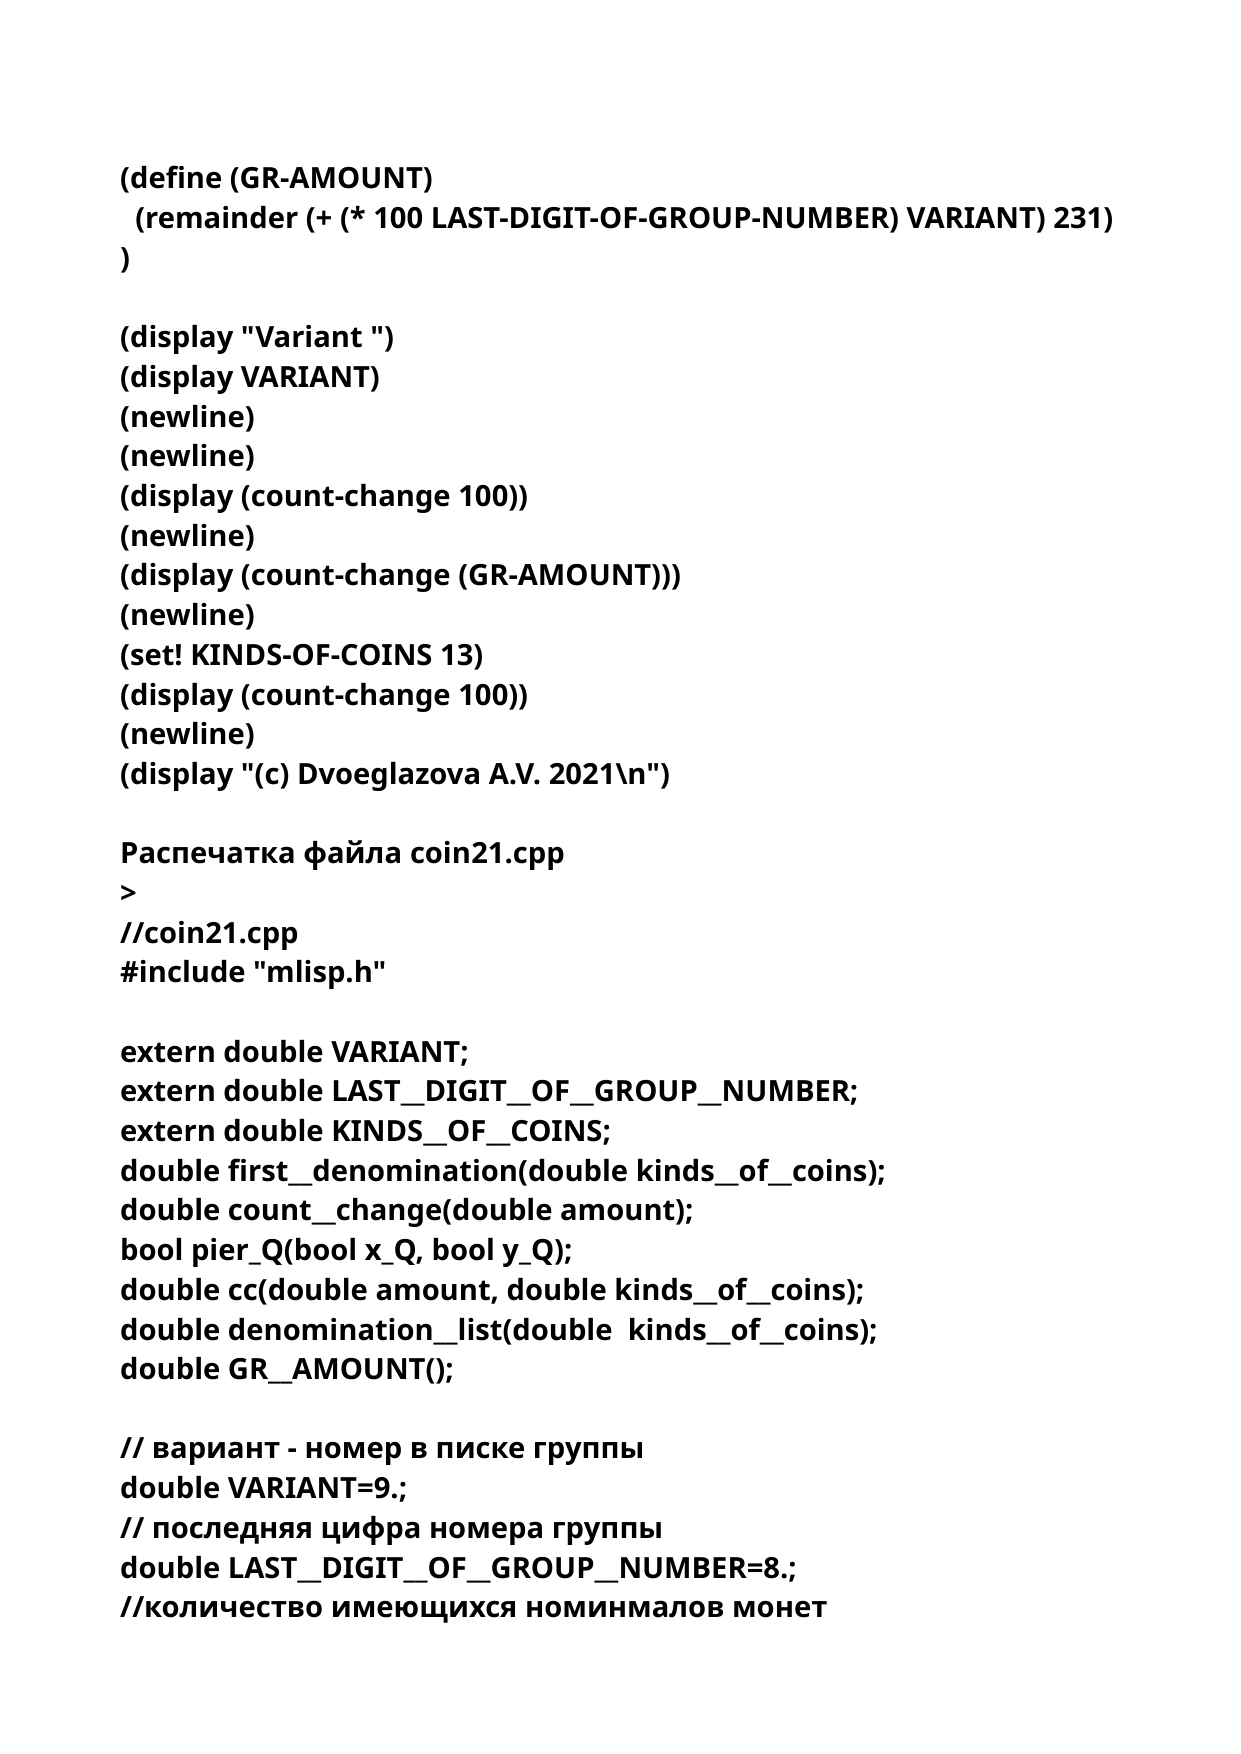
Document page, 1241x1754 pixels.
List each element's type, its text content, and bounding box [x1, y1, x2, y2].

text (set! KINDS-OF-COINS 13) [120, 634, 1120, 674]
text (define (GR-AMOUNT) [120, 158, 1120, 197]
text (newline) [120, 515, 1120, 555]
text (newline) [120, 436, 1120, 475]
text (newline) [120, 396, 1120, 436]
text double cc(double amount, double kinds__of__coins); [120, 1269, 1120, 1309]
text Распечатка файла coin21.cpp [120, 832, 1120, 872]
text (display (count-change 100)) [120, 674, 1120, 713]
text (display (count-change (GR-AMOUNT))) [120, 555, 1120, 594]
text (remainder (+ (* 100 LAST-DIGIT-OF-GROUP-NUMBER) VARIANT) 231) [120, 197, 1120, 237]
text ) [120, 237, 1120, 277]
text (display (count-change 100)) [120, 475, 1120, 515]
text //количество имеющихся номинмалов монет [120, 1587, 1120, 1626]
text extern double KINDS__OF__COINS; [120, 1110, 1120, 1150]
text double first__denomination(double kinds__of__coins); [120, 1150, 1120, 1190]
text (display VARIANT) [120, 356, 1120, 396]
text // последняя цифра номера группы [120, 1507, 1120, 1547]
text extern double VARIANT; [120, 1031, 1120, 1071]
text double GR__AMOUNT(); [120, 1348, 1120, 1388]
text double denomination__list(double kinds__of__coins); [120, 1309, 1120, 1348]
text (newline) [120, 594, 1120, 634]
text double count__change(double amount); [120, 1190, 1120, 1229]
text extern double LAST__DIGIT__OF__GROUP__NUMBER; [120, 1071, 1120, 1110]
text double VARIANT=9.; [120, 1467, 1120, 1507]
text #include "mlisp.h" [120, 952, 1120, 991]
text bool pier_Q(bool x_Q, bool y_Q); [120, 1229, 1120, 1269]
text (display "Variant ") [120, 317, 1120, 356]
text //coin21.cpp [120, 912, 1120, 952]
text // вариант - номер в писке группы [120, 1428, 1120, 1467]
text (newline) [120, 713, 1120, 753]
text (display "(c) Dvoeglazova A.V. 2021\n") [120, 753, 1120, 793]
text > [120, 872, 1120, 912]
text double LAST__DIGIT__OF__GROUP__NUMBER=8.; [120, 1547, 1120, 1587]
